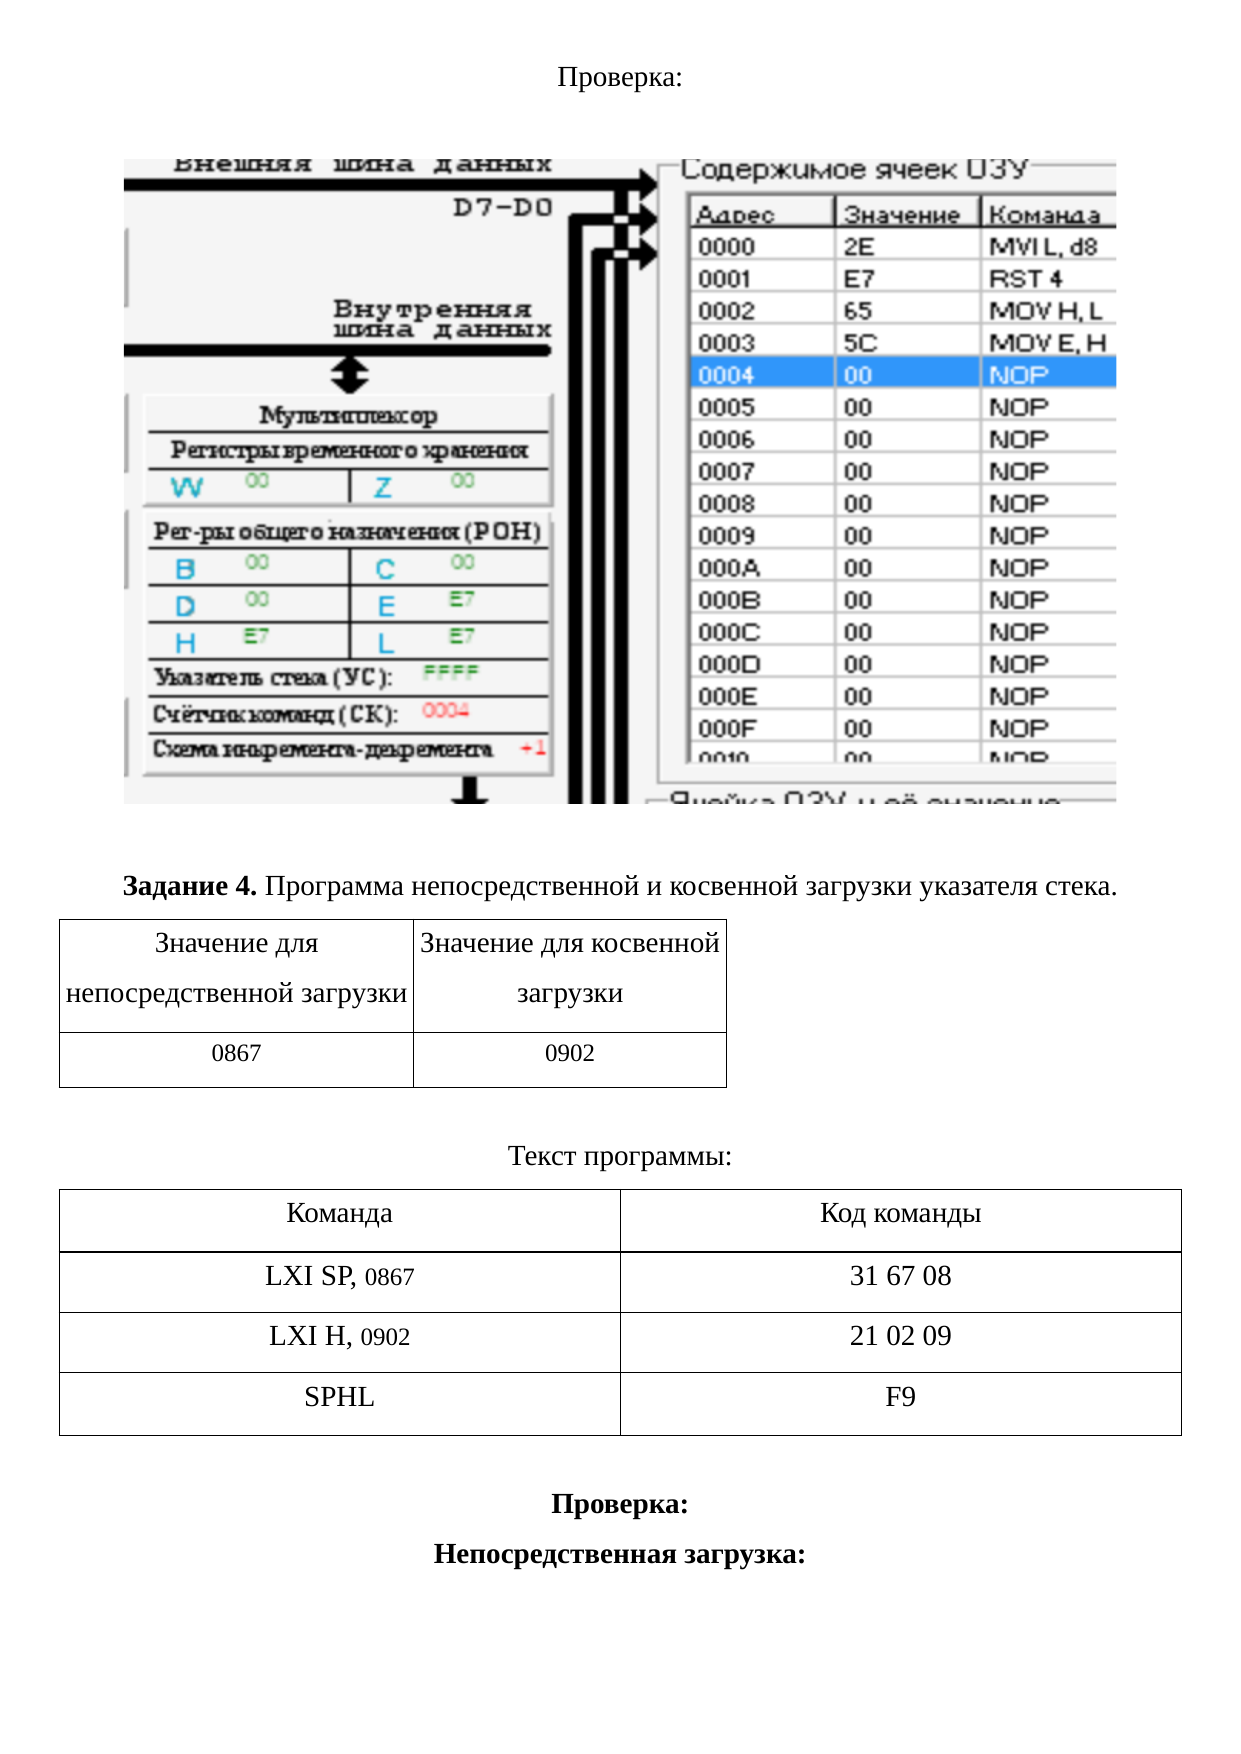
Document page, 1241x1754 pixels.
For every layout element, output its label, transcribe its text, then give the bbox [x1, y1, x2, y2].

text Текст программы: [59, 1138, 1181, 1172]
table_cell SPHL [60, 1373, 620, 1435]
table_cell LXI SP, 0867 [60, 1253, 620, 1312]
table_header Значение для косвенной загрузки [414, 920, 726, 1032]
text Задание 4. Программа непосредственной и косвенной загрузки указателя стека. [59, 868, 1181, 902]
table_cell LXI H, 0902 [60, 1313, 620, 1372]
text Непосредственная загрузка: [59, 1536, 1181, 1570]
table_cell 31 67 08 [621, 1253, 1181, 1312]
text Проверка: [59, 59, 1181, 93]
table_cell 0867 [60, 1033, 413, 1087]
table_header Значение для непосредственной загрузки [60, 920, 413, 1032]
table_header Код команды [621, 1190, 1181, 1251]
table_cell F9 [621, 1373, 1181, 1435]
table_cell 21 02 09 [621, 1313, 1181, 1372]
table_header Команда [60, 1190, 620, 1251]
text Проверка: [59, 1486, 1181, 1520]
table_cell 0902 [414, 1033, 726, 1087]
